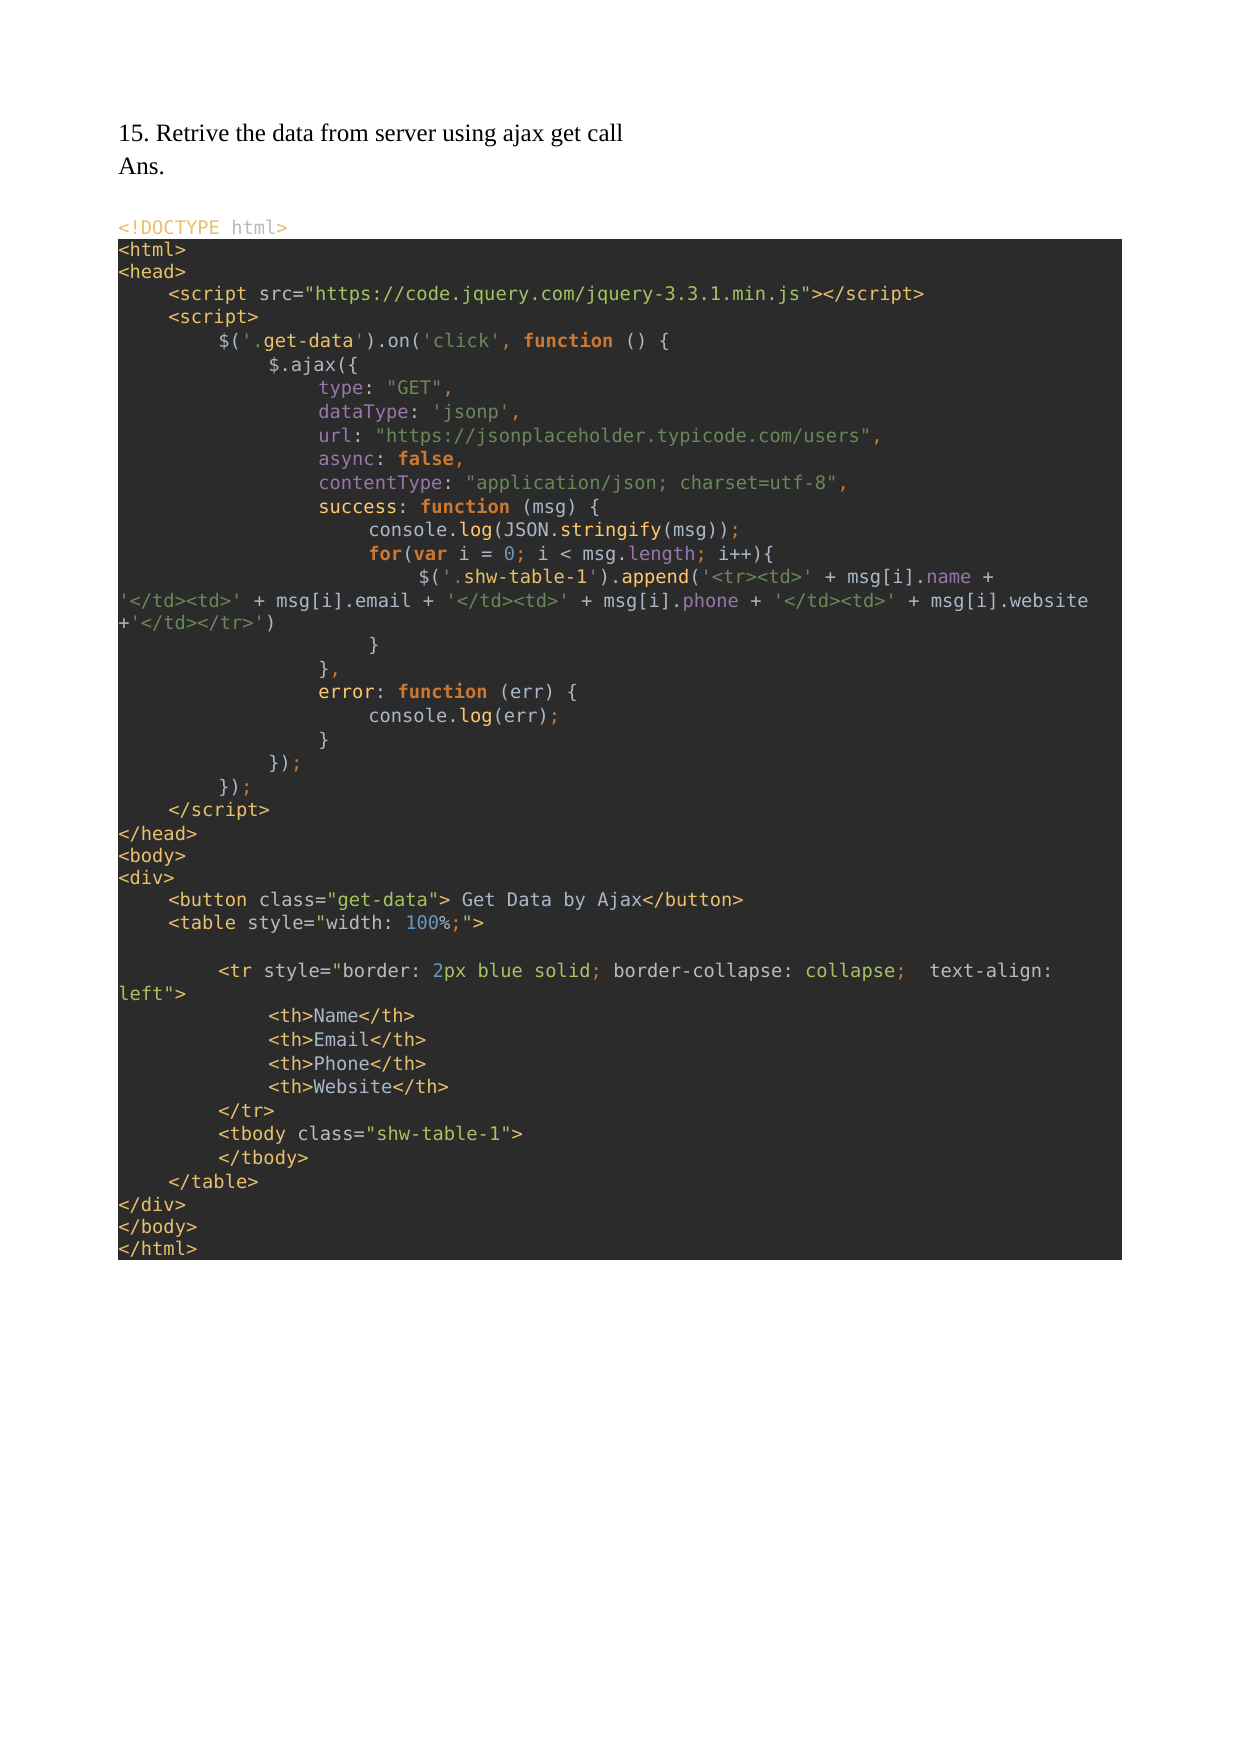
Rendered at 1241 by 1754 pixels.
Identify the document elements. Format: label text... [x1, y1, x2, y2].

text url: "https://jsonplaceholder.typicode.com/users", [118, 425, 1122, 448]
text <body> [118, 845, 1122, 867]
text Ans. [118, 151, 1122, 180]
text error: function (err) { [118, 681, 1122, 705]
text <script src="https://code.jquery.com/jquery-3.3.1.min.js"></script> [118, 283, 1122, 306]
text <th>Name</th> [118, 1005, 1122, 1029]
text <button class="get-data"> Get Data by Ajax</button> [118, 889, 1122, 912]
text </body> [118, 1216, 1122, 1238]
text console.log(err); [118, 705, 1122, 728]
text type: "GET", [118, 377, 1122, 401]
text for(var i = 0; i < msg.length; i++){ [118, 543, 1122, 567]
text <script> [118, 306, 1122, 330]
text </html> [118, 1238, 1122, 1260]
text } [118, 634, 1122, 658]
text </div> [118, 1194, 1122, 1216]
text <th>Email</th> [118, 1029, 1122, 1052]
text contentType: "application/json; charset=utf-8", [118, 472, 1122, 496]
text <head> [118, 261, 1122, 283]
text success: function (msg) { [118, 496, 1122, 519]
text $('.get-data').on('click', function () { [118, 330, 1122, 354]
text <div> [118, 867, 1122, 889]
text async: false, [118, 448, 1122, 472]
text <!DOCTYPE html> [118, 217, 1122, 239]
text }, [118, 658, 1122, 681]
text </head> [118, 823, 1122, 845]
text } [118, 728, 1122, 752]
text console.log(JSON.stringify(msg)); [118, 519, 1122, 543]
text <tbody class="shw-table-1"> [118, 1123, 1122, 1147]
text }); [118, 776, 1122, 799]
text <tr style="border: 2px blue solid; border-collapse: collapse; text-align: left"> [118, 960, 1122, 1005]
text </script> [118, 799, 1122, 823]
text $.ajax({ [118, 354, 1122, 377]
text </tbody> [118, 1147, 1122, 1171]
text </table> [118, 1171, 1122, 1194]
text </tr> [118, 1100, 1122, 1123]
text <table style="width: 100%;"> [118, 912, 1122, 936]
text $('.shw-table-1').append('<tr><td>' + msg[i].name + '</td><td>' + msg[i].email + '</td><td>' + msg[i].phone + '</td><td>' + msg[i].website +'</td></tr>') [118, 567, 1122, 634]
text 15. Retrive the data from server using ajax get call [118, 118, 1122, 147]
text <th>Phone</th> [118, 1052, 1122, 1076]
text dataType: 'jsonp', [118, 401, 1122, 425]
text }); [118, 752, 1122, 776]
text <th>Website</th> [118, 1076, 1122, 1100]
text <html> [118, 239, 1122, 261]
